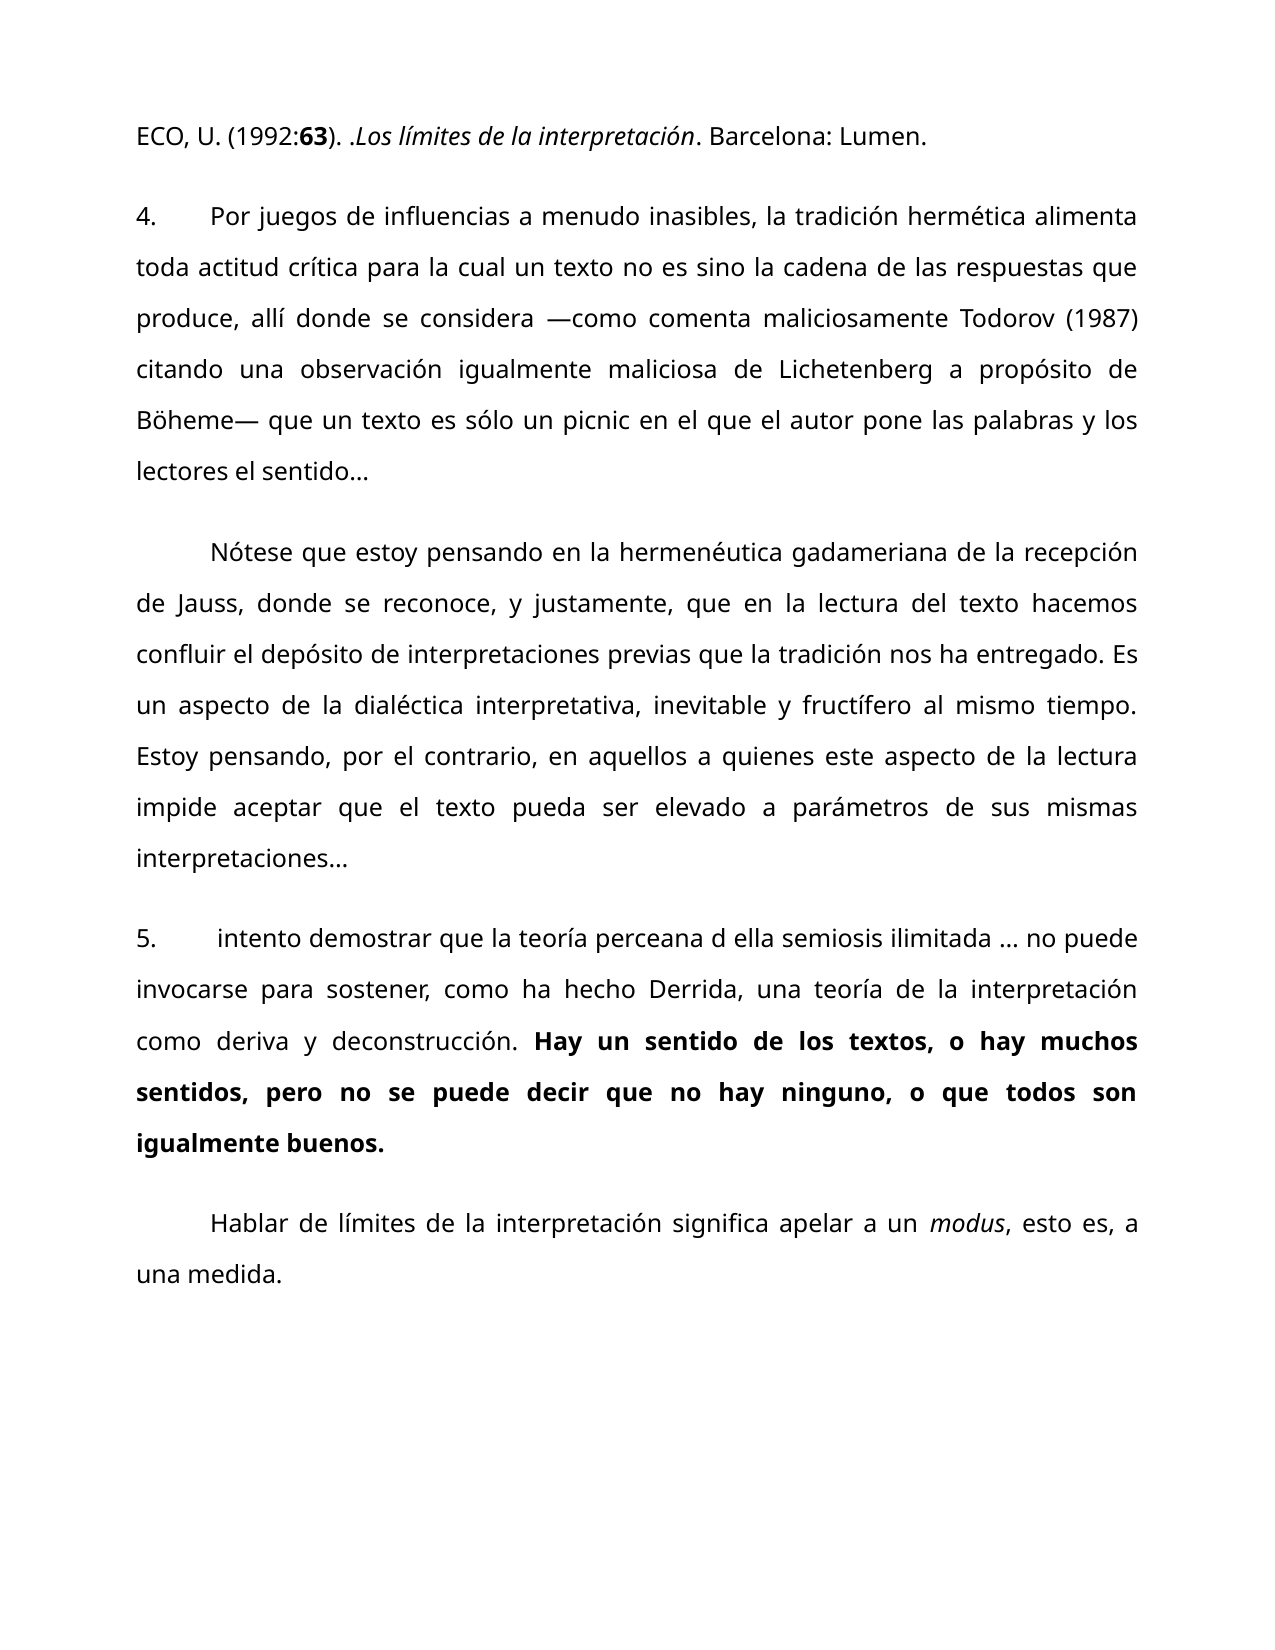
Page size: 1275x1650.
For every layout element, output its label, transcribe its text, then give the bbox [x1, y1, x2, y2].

text 4. Por juegos de influencias a menudo inasibles, la tradición hermética alimenta toda actitud crítica para la cual un texto no es sino la cadena de las respuestas que produce, allí donde se considera —como comenta maliciosamente Todorov (1987) citando una observación igualmente maliciosa de Lichetenberg a propósito de Böheme— que un texto es sólo un picnic en el que el autor pone las palabras y los lectores el sentido… [136, 199, 1139, 488]
text Hablar de límites de la interpretación significa apelar a un modus, esto es, a una medida. [136, 1206, 1139, 1291]
text 5. intento demostrar que la teoría perceana d ella semiosis ilimitada … no puede invocarse para sostener, como ha hecho Derrida, una teoría de la interpretación como deriva y deconstrucción. Hay un sentido de los textos, o hay muchos sentidos, pero no se puede decir que no hay ninguno, o que todos son igualmente buenos. [136, 921, 1139, 1159]
text Nótese que estoy pensando en la hermenéutica gadameriana de la recepción de Jauss, donde se reconoce, y justamente, que en la lectura del texto hacemos confluir el depósito de interpretaciones previas que la tradición nos ha entregado. Es un aspecto de la dialéctica interpretativa, inevitable y fructífero al mismo tiempo. Estoy pensando, por el contrario, en aquellos a quienes este aspecto de la lectura impide aceptar que el texto pueda ser elevado a parámetros de sus mismas interpretaciones… [136, 534, 1139, 875]
text ECO, U. (1992:63). .Los límites de la interpretación. Barcelona: Lumen. [136, 118, 1139, 152]
